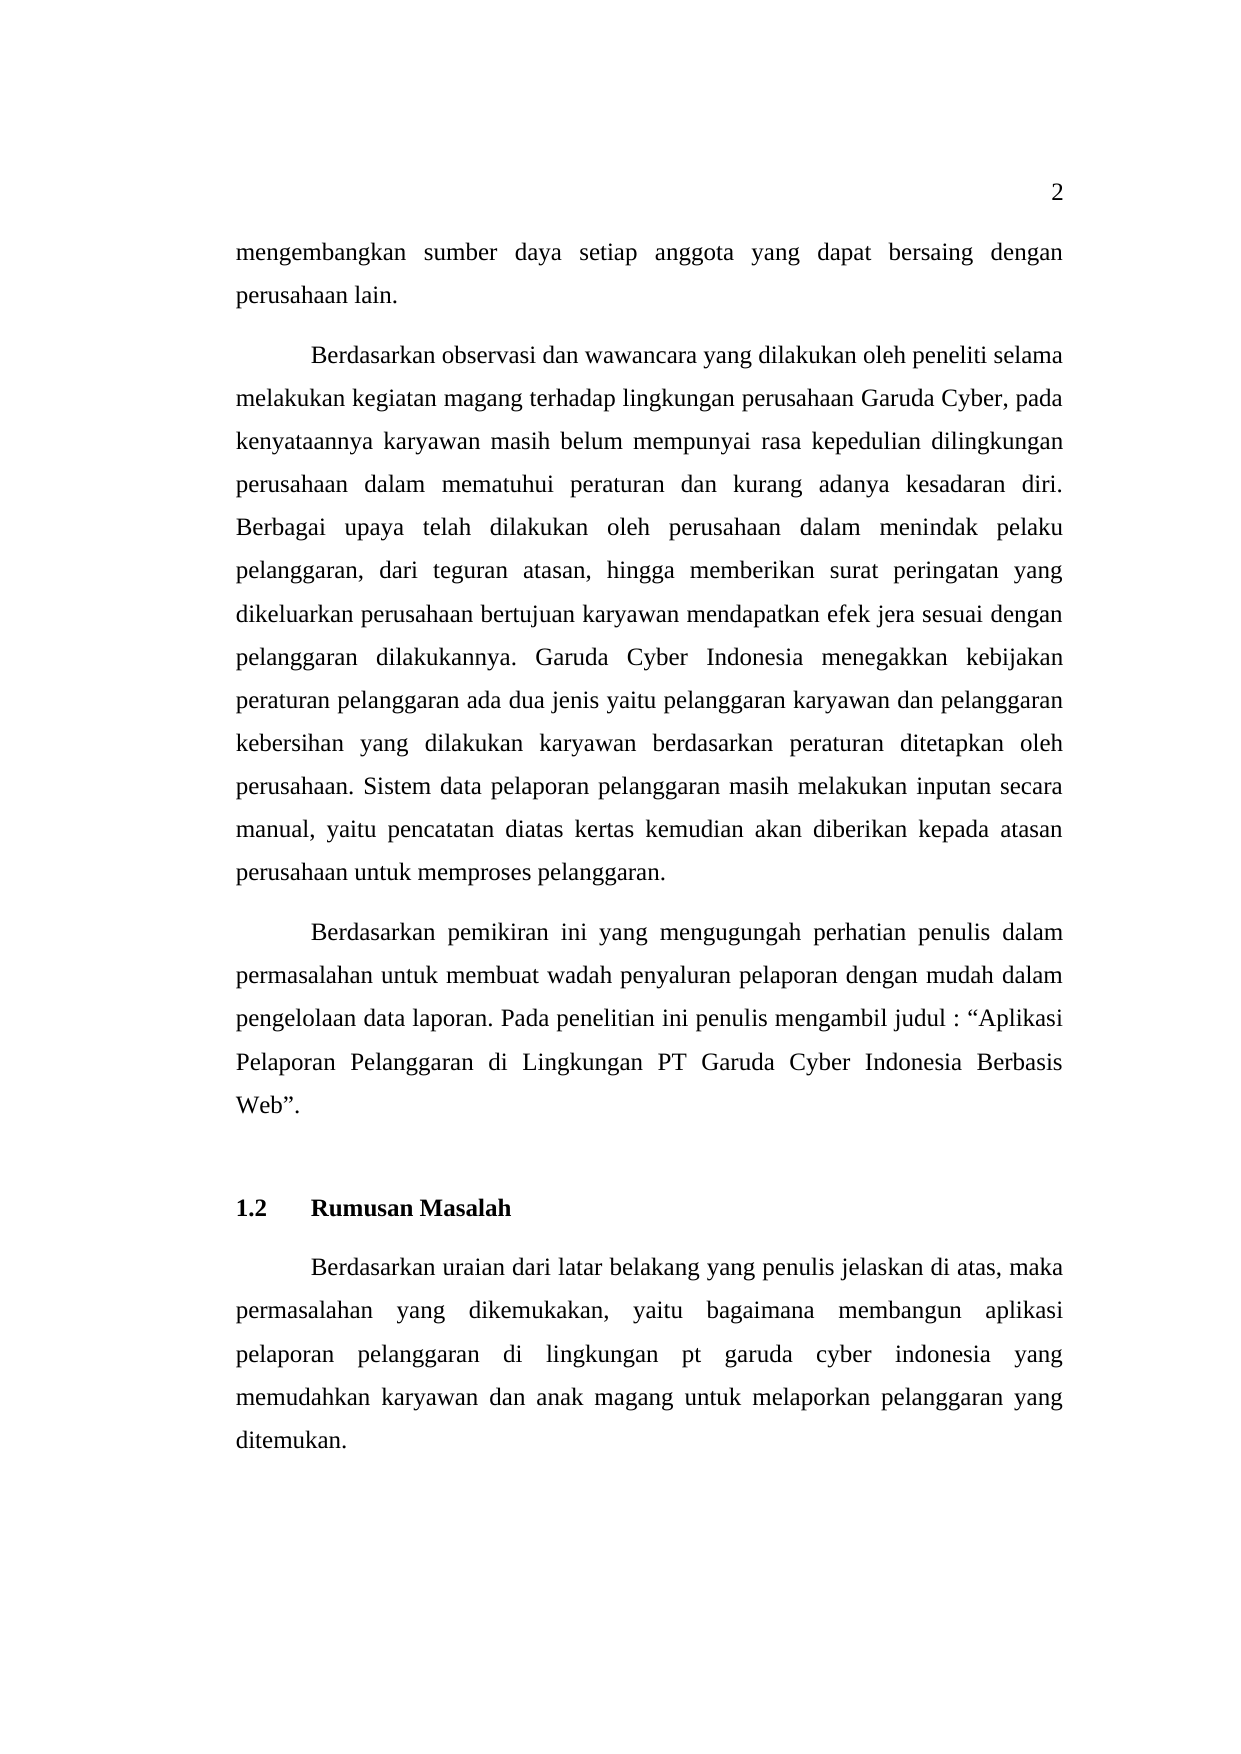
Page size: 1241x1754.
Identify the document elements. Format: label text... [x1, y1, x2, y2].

text Berdasarkan uraian dari latar belakang yang penulis jelaskan di atas, maka permasalahan yang dikemukakan, yaitu bagaimana membangun aplikasi pelaporan pelanggaran di lingkungan pt garuda cyber indonesia yang memudahkan karyawan dan anak magang untuk melaporkan pelanggaran yang ditemukan. [236, 1252, 1063, 1454]
text 1.2 Rumusan Masalah [236, 1193, 1063, 1221]
text Berdasarkan observasi dan wawancara yang dilakukan oleh peneliti selama melakukan kegiatan magang terhadap lingkungan perusahaan Garuda Cyber, pada kenyataannya karyawan masih belum mempunyai rasa kepedulian dilingkungan perusahaan dalam mematuhui peraturan dan kurang adanya kesadaran diri. Berbagai upaya telah dilakukan oleh perusahaan dalam menindak pelaku pelanggaran, dari teguran atasan, hingga memberikan surat peringatan yang dikeluarkan perusahaan bertujuan karyawan mendapatkan efek jera sesuai dengan pelanggaran dilakukannya. Garuda Cyber Indonesia menegakkan kebijakan peraturan pelanggaran ada dua jenis yaitu pelanggaran karyawan dan pelanggaran kebersihan yang dilakukan karyawan berdasarkan peraturan ditetapkan oleh perusahaan. Sistem data pelaporan pelanggaran masih melakukan inputan secara manual, yaitu pencatatan diatas kertas kemudian akan diberikan kepada atasan perusahaan untuk memproses pelanggaran. [236, 340, 1063, 886]
text Berdasarkan pemikiran ini yang mengugungah perhatian penulis dalam permasalahan untuk membuat wadah penyaluran pelaporan dengan mudah dalam pengelolaan data laporan. Pada penelitian ini penulis mengambil judul : “Aplikasi Pelaporan Pelanggaran di Lingkungan PT Garuda Cyber Indonesia Berbasis Web”. [236, 917, 1063, 1118]
text mengembangkan sumber daya setiap anggota yang dapat bersaing dengan perusahaan lain. [236, 237, 1063, 309]
